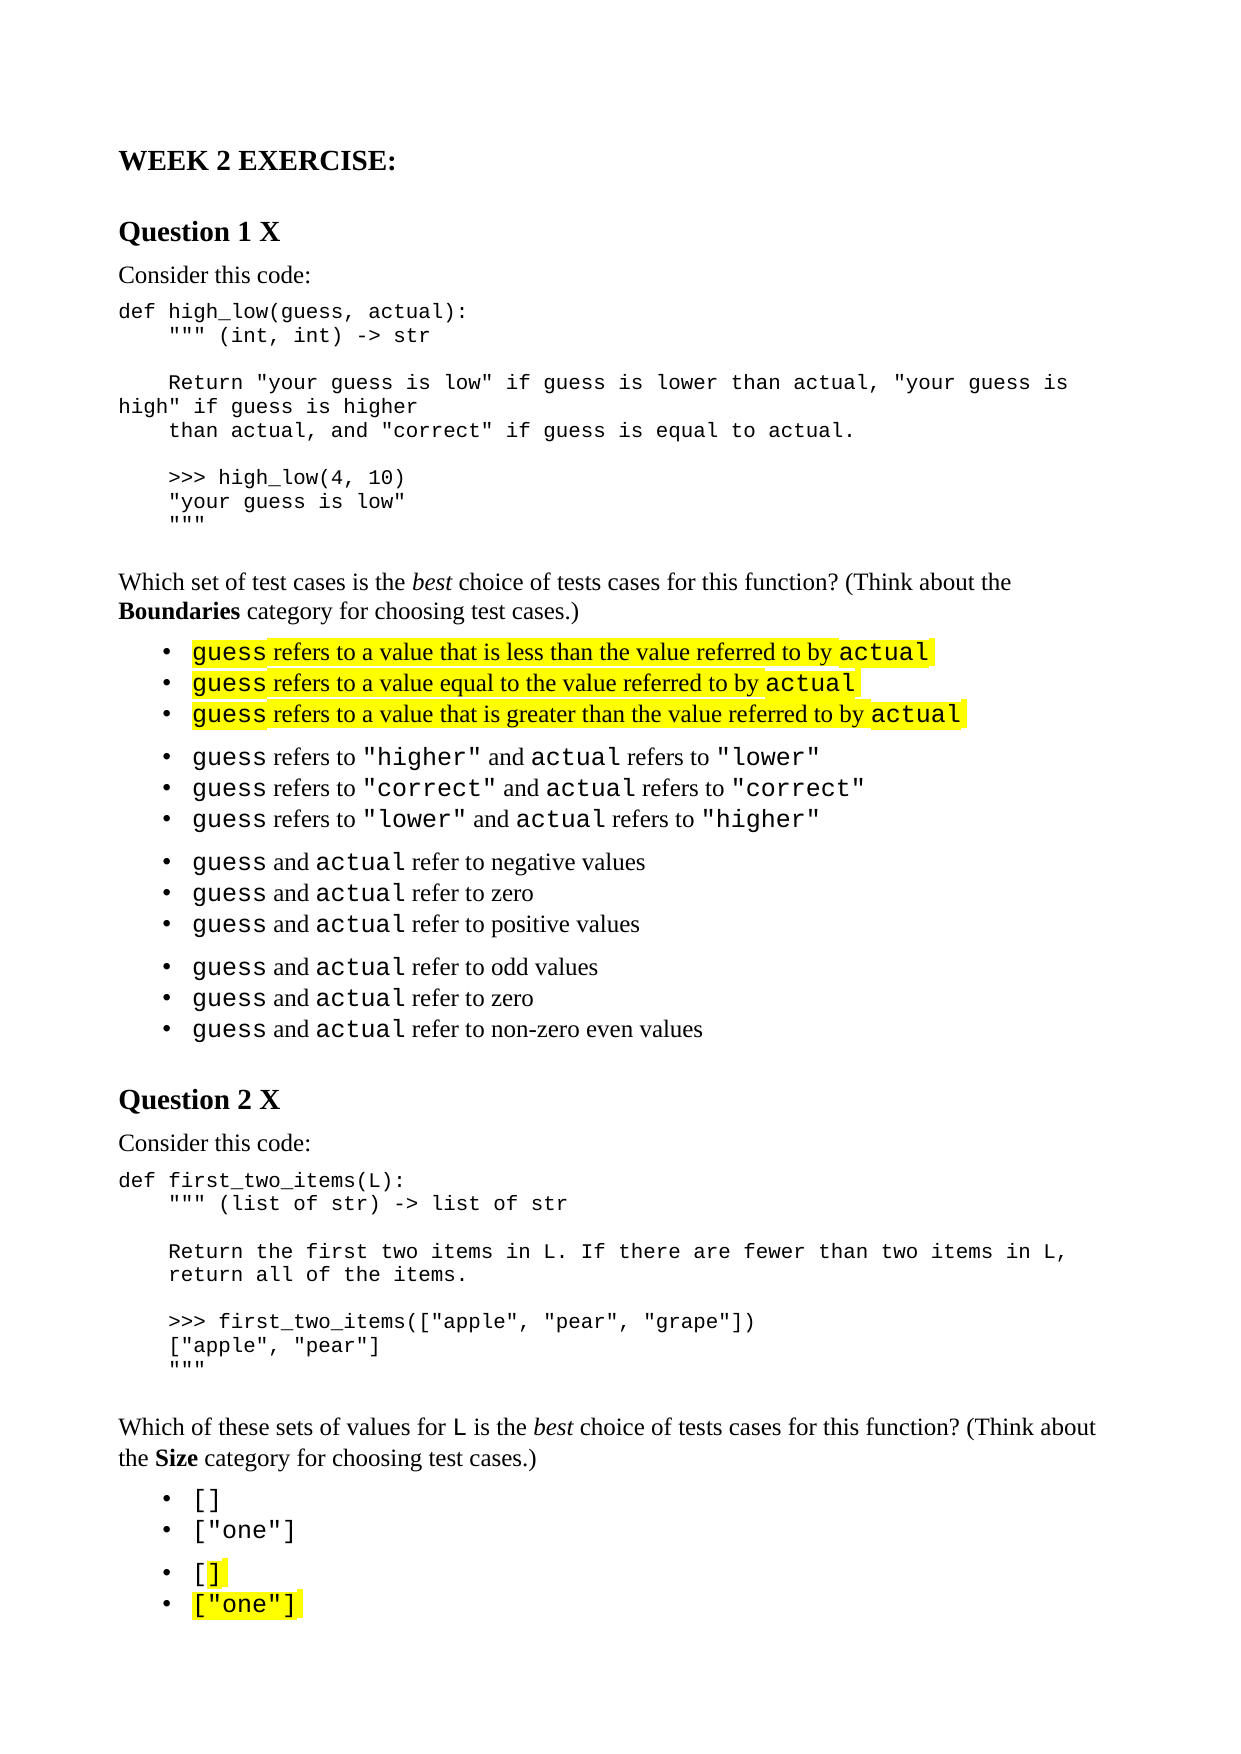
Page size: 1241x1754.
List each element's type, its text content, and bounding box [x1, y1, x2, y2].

text def high_low(guess, actual): [118, 301, 1122, 325]
list guess and actual refer to odd values [162, 952, 1122, 983]
text Consider this code: [118, 260, 1122, 289]
list [] [162, 1558, 1122, 1589]
text >>> high_low(4, 10) [118, 467, 1122, 491]
list guess and actual refer to non-zero even values [162, 1014, 1122, 1045]
list guess and actual refer to negative values [162, 847, 1122, 878]
text """ [118, 1359, 1122, 1382]
list ["one"] [162, 1589, 1122, 1620]
subtitle Question 1 X [118, 214, 1122, 248]
text Return "your guess is low" if guess is lower than actual, "your guess is high" if guess is higher [118, 372, 1122, 420]
text "your guess is low" [118, 491, 1122, 514]
text """ (int, int) -> str [118, 325, 1122, 349]
subtitle Question 2 X [118, 1082, 1122, 1116]
subtitle WEEK 2 EXERCISE: [118, 143, 1122, 177]
list ["one"] [162, 1515, 1122, 1546]
list guess refers to a value that is greater than the value referred to by actual [162, 699, 1122, 730]
text return all of the items. [118, 1264, 1122, 1288]
text """ (list of str) -> list of str [118, 1193, 1122, 1217]
text Consider this code: [118, 1128, 1122, 1157]
text ["apple", "pear"] [118, 1335, 1122, 1359]
text Return the first two items in L. If there are fewer than two items in L, [118, 1241, 1122, 1264]
text def first_two_items(L): [118, 1170, 1122, 1193]
list guess refers to "correct" and actual refers to "correct" [162, 773, 1122, 804]
list guess refers to "higher" and actual refers to "lower" [162, 742, 1122, 773]
list guess and actual refer to zero [162, 878, 1122, 909]
list [] [162, 1484, 1122, 1515]
text >>> first_two_items(["apple", "pear", "grape"]) [118, 1312, 1122, 1335]
list guess and actual refer to zero [162, 983, 1122, 1014]
text Which of these sets of values for L is the best choice of tests cases for this function? (Think about the Size category for choosing test cases.) [118, 1412, 1122, 1472]
list guess and actual refer to positive values [162, 909, 1122, 940]
text than actual, and "correct" if guess is equal to actual. [118, 420, 1122, 443]
text Which set of test cases is the best choice of tests cases for this function? (Think about the Boundaries category for choosing test cases.) [118, 567, 1122, 625]
list guess refers to a value that is less than the value referred to by actual [162, 637, 1122, 668]
list guess refers to "lower" and actual refers to "higher" [162, 804, 1122, 835]
list guess refers to a value equal to the value referred to by actual [162, 668, 1122, 699]
text """ [118, 514, 1122, 538]
